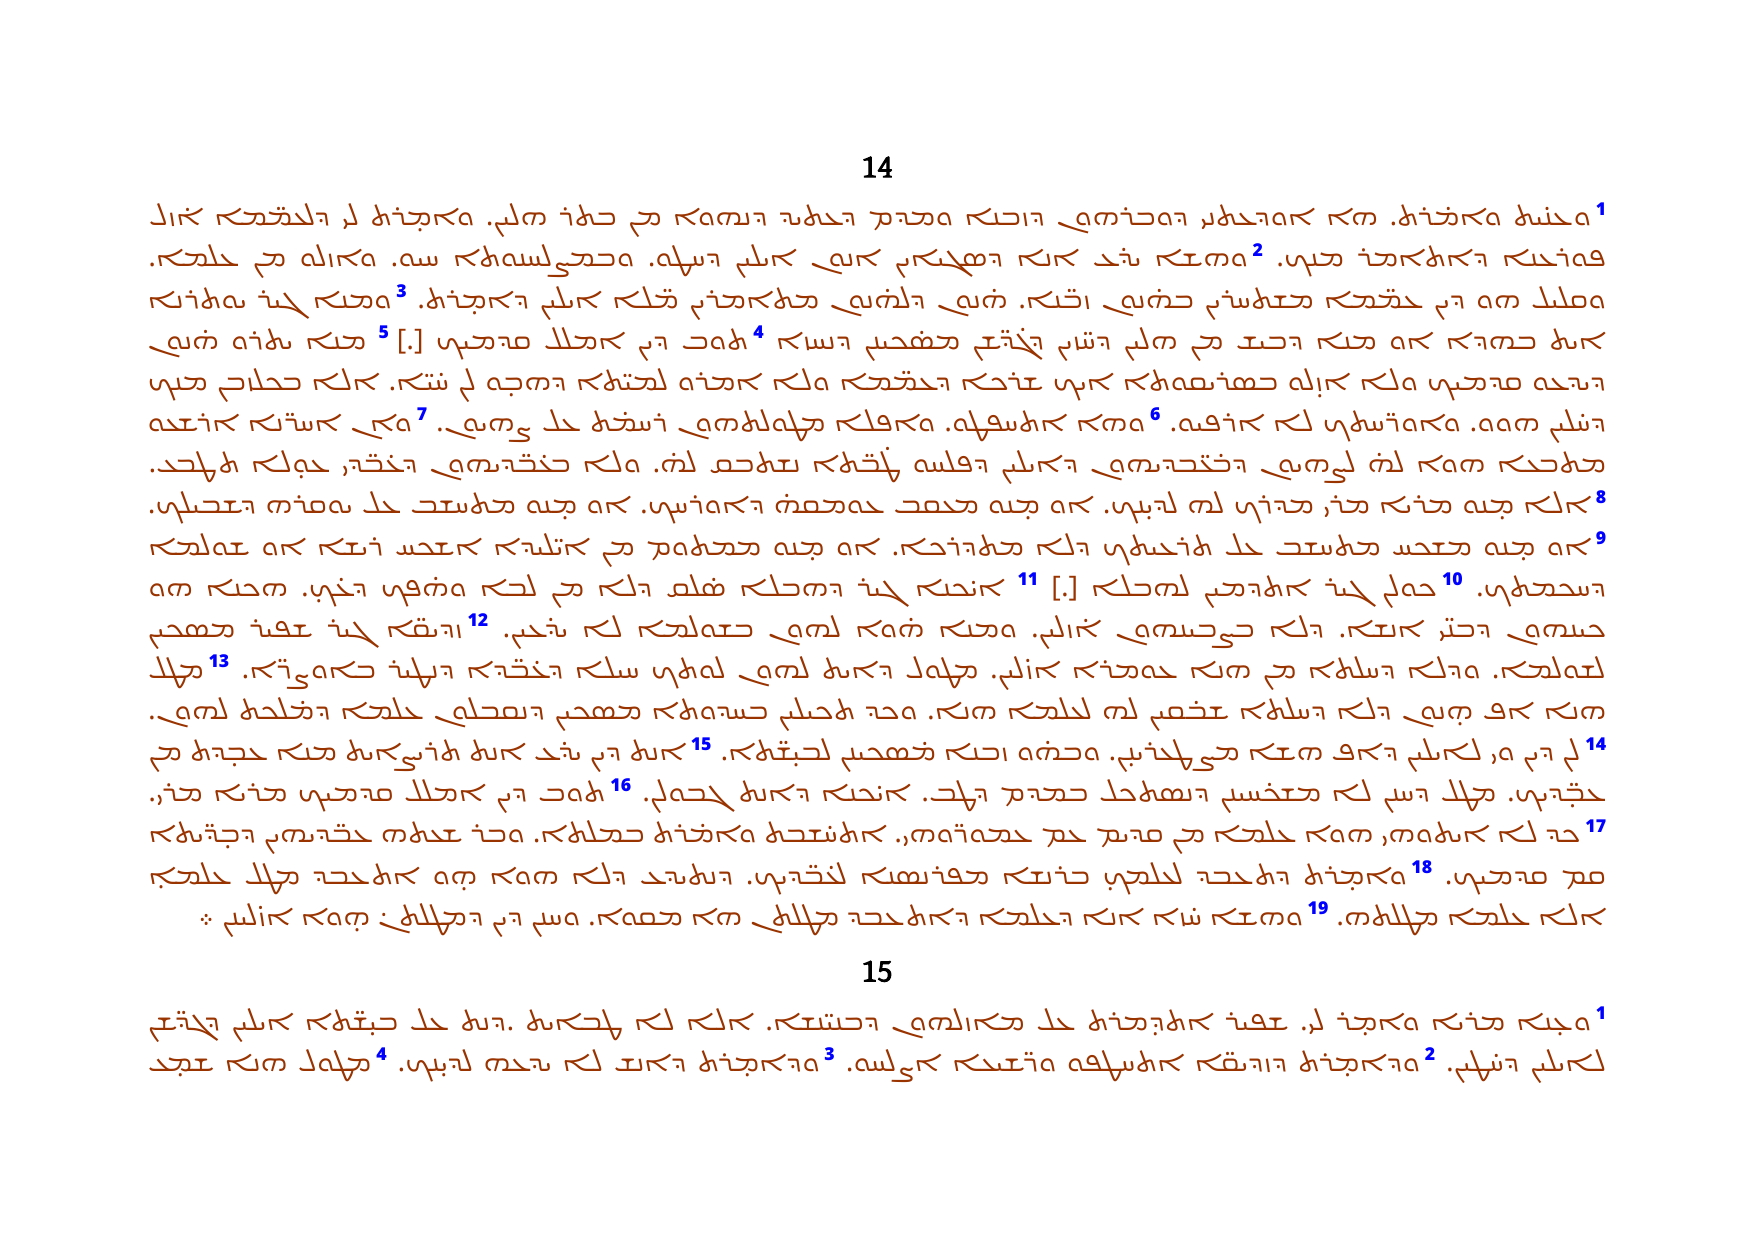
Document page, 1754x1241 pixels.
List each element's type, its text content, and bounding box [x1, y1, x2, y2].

text 15 [148, 952, 1606, 990]
text 14 [148, 148, 1606, 186]
text 1 ܘܥܢ̇ܝܬ ܘܐܡ̇ܪܬ. ܗܐ ܐܘܕܥܬܢܝ ܕܘܒܪܗܘܢ ܕܙܒܢܐ ܘܡܕܡ ܕܥܬܝܕ ܕܢܗܘܐ ܡܢ ܒܬܪ ܗܠܝܢ. ܘܐܡ̣ܪܬ ܠܝ ܕܠܥܡ̈ܡܐ ܐ̇ܙܠ ܦܘܪܥܢܐ ܕܐܬܐܡܪ ܡܢܟ. 2 ܘܗܫܐ ܝܕ̇ܥ ܐܢܐ ܕܣܓܝܐܝܢ ܐܢܘܢ ܐܝܠܝܢ ܕܚܛܘ. ܘܒܡܨܠܚܢܘܬܐ ܚܝܘ. ܘܐܙܠܘ ܡܢ ܥܠܡܐ. ܘܩܠܝܠ ܗܘ ܕܝܢ ܥܡ̈ܡܐ ܡܫܬܚܪܝܢ ܒܗ̇ܢܘܢ ܙܒ̈ܢܐ. ܗ̇ܢܘܢ ܕܠܗ̇ܢܘܢ ܡܬܐܡܪܝܢ ܡ̈ܠܐ ܐܝܠܝܢ ܕܐܡ̣ܪܬ. 3 ܘܡܢܐ ܓܝܪ ܝܘܬܪܢܐ ܐܝܬ ܒܗܕܐ ܐܘ ܡܢܐ ܕܒܝܫ ܡܢ ܗܠܝܢ ܕܚ̈ܙܝܢ ܕܓ̇ܕ̈ܫܢ ܡܣ̇ܟܝܢܢ ܕܢܚܙܐ 4 ܬܘܒ ܕܝܢ ܐܡܠܠ ܩܕܡܝܟ [.] 5 ܡܢܐ ܝܬܪܘ ܗ̇ܢܘܢ ܕܝܕܥܘ ܩܕܡܝܟ ܘܠܐ ܐܙ̣ܠܘ ܒܣܪܝܩܘܬܐ ܐܝܟ ܫܪܟܐ ܕܥܡ̈ܡܐ ܘܠܐ ܐܡܪܘ ܠܡܝ̈ܬܐ ܕܗܒ̣ܘ ܠܢ ܚ̇ܝ̈ܐ. ܐܠܐ ܒܟܠܙܒܢ ܡܢܟ ܕܚ̇ܠܝܢ ܗܘܘ. ܘܐܘܖ̈ܚܬܟ ܠܐ ܐܪܦܝܘ. 6 ܘܗܐ ܐܬܚܦܛܘ. ܘܐܦܠܐ ܡܛܘܠܬܗܘܢ ܪܚܡ̇ܬ ܥܠ ܨܗܝܘܢ. 7 ܘܐܢ ܐܚܖ̈ܢܐ ܐܪܫܥܘ ܡܬܒܥܐ ܗܘܐ ܠܗ̇ ܠܨܗܝܘܢ ܕܒ̇ܥ̈ܒܕܝܗܘܢ ܕܐܝܠܝܢ ܕܦܠܚܘ ܛ̇ܒ̈ܬܐ ܢܫܬܒܩ ܠܗ̇. ܘܠܐ ܒܥ̇ܒ̈ܕܝܗܘܢ ܕܥ̇ܒ̈ܕܝ ܥܘ̣ܠܐ ܬܛܒܥ. 8 ܐܠܐ ܡ̣ܢܘ ܡܪܝܐ ܡܪܝ ܡܕܪܟ ܠܗ ܠܕܝ̣ܢܟ. ܐܘ ܡ̣ܢܘ ܡܥܩܒ ܥܘܡܩܗ̇ ܕܐܘܪܚܟ. ܐܘ ܡ̣ܢܘ ܡܬܚܫܒ ܥܠ ܝܘܩܪܗ ܕܫܒܝܠܟ. 9 ܐܘ ܡ̣ܢܘ ܡܫܟܚ ܡܬܚܫܒ ܥܠ ܬܪܥܝܬܟ ܕܠܐ ܡܬܕܪܟܐ. ܐܘ ܡ̣ܢܘ ܡܡܬܘܡ ܡܢ ܐܝ̈ܠܝܕܐ ܐܫܟܚ ܪܝܫܐ ܐܘ ܫܘܠܡܐ ܕܚܟܡܬܟ. 10 ܟܘܠܢ ܓܝܪ ܐܬܕܡܝܢ ܠܗܒܠܐ [.] 11 ܐܝ̇ܟܢܐ ܓܝܪ ܕܗܒܠܐ ܣ̇ܠܩ ܕܠܐ ܡܢ ܠܒܐ ܘܗ̇ܦܟ ܕܥ̇ܟ̣. ܗܟܢܐ ܗܘ ܟܝܢܗܘܢ ܕܒܢ̈ܝ ܐܢܫܐ. ܕܠܐ ܒܨܒܝܢܗܘܢ ܐ̇ܙܠܝܢ. ܘܡܢܐ ܗ̇ܘܐ ܠܗܘܢ ܒܫܘܠܡܐ ܠܐ ܝܕ̇ܥܝܢ. 12 ܙܕܝܩ̈ܐ ܓܝܪ ܫܦܝܪ ܡܣܟܝܢ ܠܫܘܠܡܐ. ܘܕܠܐ ܕܚܠܬܐ ܡܢ ܗܢܐ ܥܘܡܪܐ ܐܙ̇ܠܝܢ. ܡܛܘܠ ܕܐܝܬ ܠܗܘܢ ܠܘܬܟ ܚܝܠܐ ܕܥ̇ܒ̈ܕܐ ܕܢܛܝܪ ܒܐܘܨܖ̈ܐ. 13 ܡܛܠ ܗܢܐ ܐܦ ܗ̣ܢܘܢ ܕܠܐ ܕܚܠܬܐ ܫܒ̇ܩܝܢ ܠܗ ܠܥܠܡܐ ܗܢܐ. ܘܟܕ ܬܟܝܠܝܢ ܒܚܕܘܬܐ ܡܣܟܝܢ ܕܢܩܒܠܘܢ ܥܠܡܐ ܕܡ̇ܠܟܬ ܠܗܘܢ. 14 ܠܢ ܕܝܢ ܘܝ ܠܐܝܠܝܢ ܕܐܦ ܗܫܐ ܡܨܛܥܪܝܢ̣ܢ. ܘܒܗ̇ܘ ܙܒܢܐ ܡ̇ܣܟܝܢܢ ܠܒܝ̣ܫ̈ܬܐ. 15 ܐܢܬ ܕܝܢ ܝܕ̇ܥ ܐܢܬ ܬܪܝܨܐܝܬ ܡܢܐ ܥܒ̣ܕܬ ܡܢ ܥܒ̣̈ܕܝܟ. ܡܛܠ ܕܚܢܢ ܠܐ ܡܫܟ̇ܚܝܢܢ ܕܢܣܬܟܠ ܒܡܕܡ ܕܛܒ. ܐܝ̇ܟܢܐ ܕܐܢܬ ܓܒܘܠܢ. 16 ܬܘܒ ܕܝܢ ܐܡܠܠ ܩܕܡܝܟ ܡܪܝܐ ܡܪܝ. 17 ܟܕ ܠܐ ܐܝܬܘܗܝ ܗܘܐ ܥܠܡܐ ܡܢ ܩܕܝܡ ܥܡ ܥܡܘܖ̈ܘܗܝ. ܐܬܚ̇ܫܒܬ ܘܐܡ̇ܪܬ ܒܡܠܬܐ. ܘܒܪ ܫܥܬܗ ܥܒ̈ܕܝܗܝܢ ܕܒ̣ܕ̈ܝܬܐ ܩܡ ܩܕܡܝܟ. 18 ܘܐܡ̣ܪܬ ܕܬܥܒܕ ܠܥܠܡܟ̣ ܒܪܢܫܐ ܡܦܪܢܣܢܐ ܠܥ̇ܒ̈ܕܝܟ. ܕܢܬܝܕܥ ܕܠܐ ܗܘܐ ܗ̣ܘ ܐܬܥܒܕ ܡܛܠ ܥܠܡܐ̣ ܐܠܐ ܥܠܡܐ ܡܛܠܬܗ. 19 ܘܗܫܐ ܚ̇ܙܐ ܐܢܐ ܕܥܠܡܐ ܕܐܬܥܒܕ ܡܛܠܬܢ ܗܐ ܡܩܘܐ. ܘܚܢܢ ܕܝܢ ܕܡܛܠܬܢ̇ ܗ̣ܘܐ ܐܙ̇ܠܝܢܢ ܀ [148, 199, 1606, 939]
text 1 ܘܥ̣ܢܐ ܡܪܝܐ ܘܐܡ̣ܪ ܠܝ. ܫܦܝܪ ܐܬܕ̣ܡܪܬ ܥܠ ܡܐܙܠܗܘܢ ܕܒܢܝ̈ܢܫܐ. ܐܠܐ ܠܐ ܛܒܐܝܬ .ܕܢܬ ܥܠ ܒܝ̣ܫ̈ܬܐ ܐܝܠܝܢ ܕܓܕ̈ܫܢ ܠܐܝܠܝܢ ܕܚ̇ܛܝܢ. 2 ܘܕܐܡ̣ܪܬ ܕܙܕܝܩ̈ܐ ܐܬܚܛܦܘ ܘܖ̈ܫܝܥܐ ܐܨܠܚܘ. 3 ܘܕܐܡ̣ܪܬ ܕܐܢܫ ܠܐ ܝܕܥܗ ܠܕܝ̣ܢܟ. 4 ܡܛܘܠ ܗܢܐ ܫܡ̣ܥ [148, 1003, 1606, 1085]
